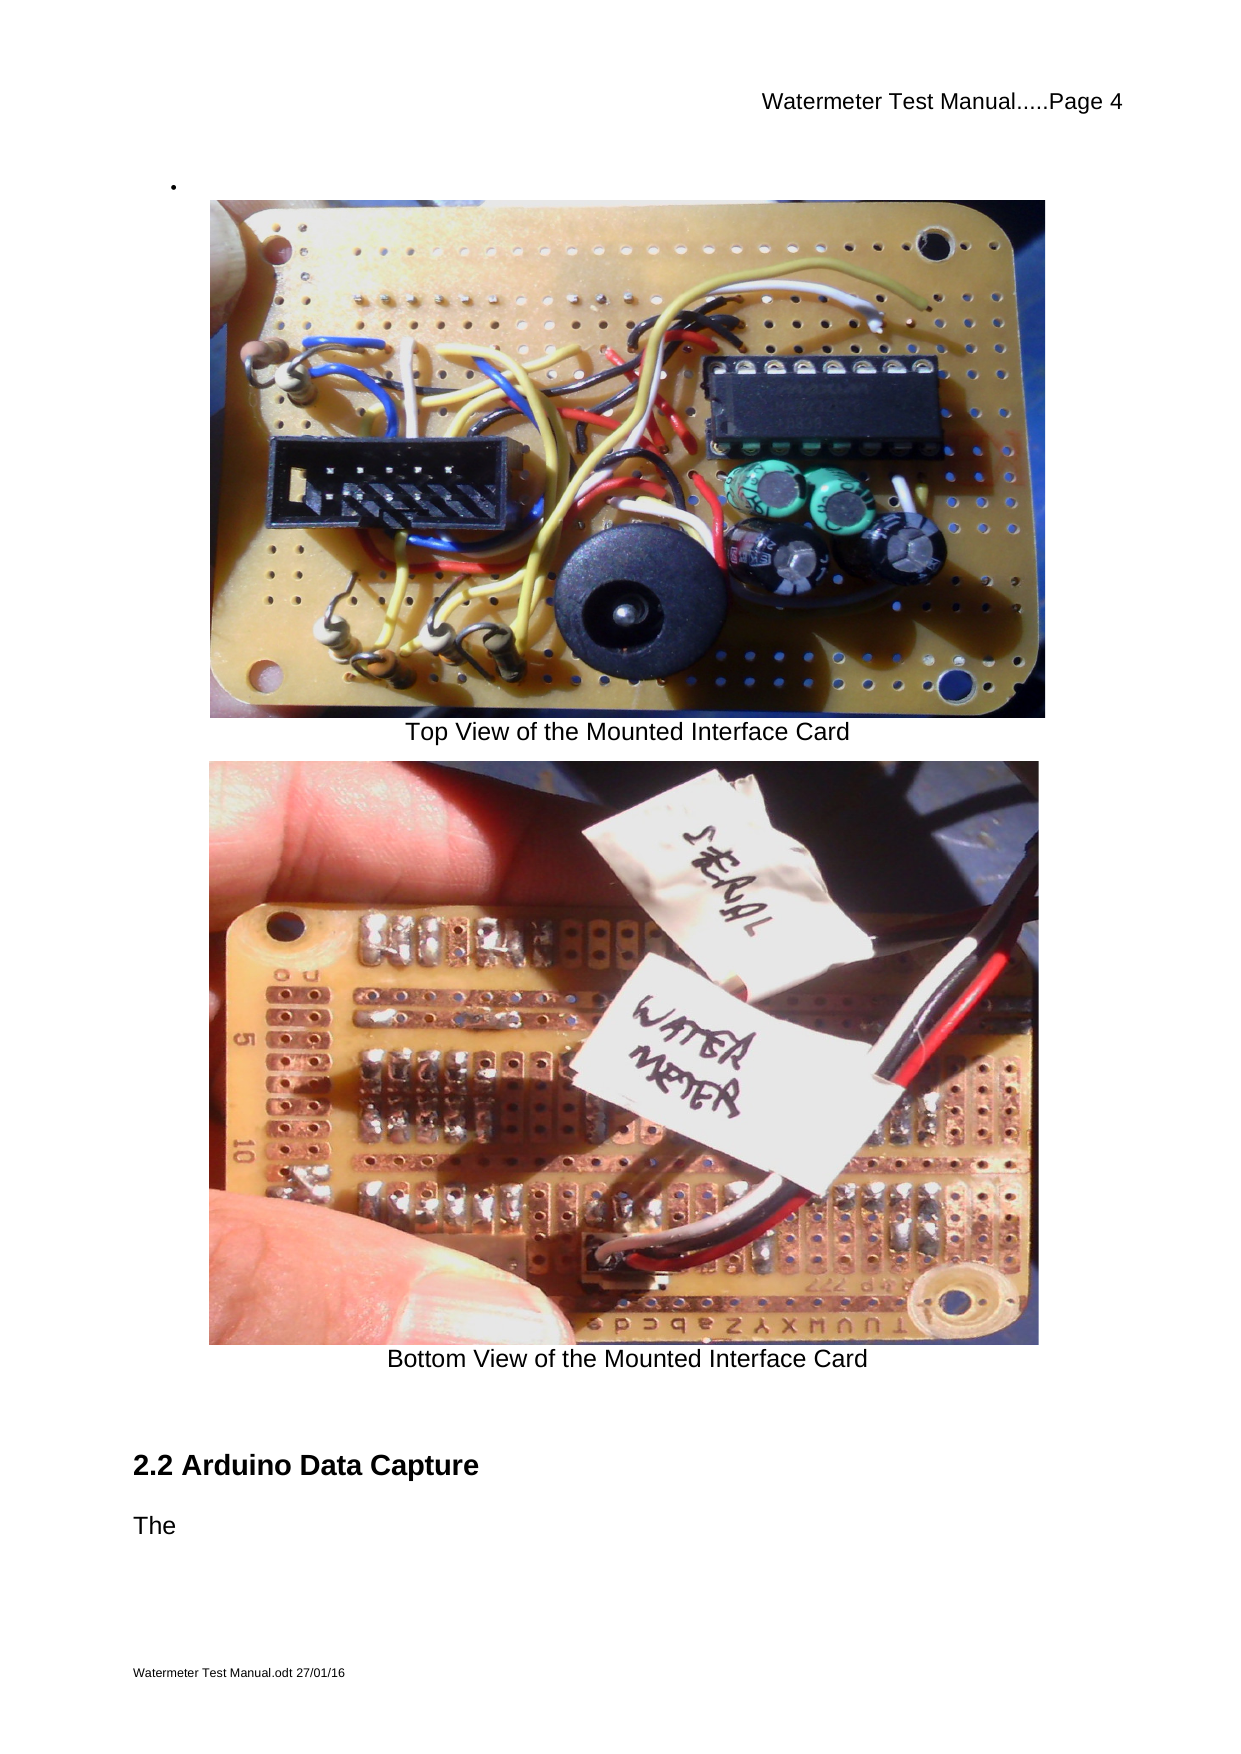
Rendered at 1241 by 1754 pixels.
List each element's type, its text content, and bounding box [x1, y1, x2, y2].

text Bottom View of the Mounted Interface Card [133, 769, 1123, 1372]
picture [210, 200, 1046, 718]
subtitle Arduino Data Capture [133, 1449, 1123, 1481]
text Top View of the Mounted Interface Card [133, 224, 1123, 746]
picture [209, 761, 1039, 1345]
text The [133, 1512, 1123, 1539]
